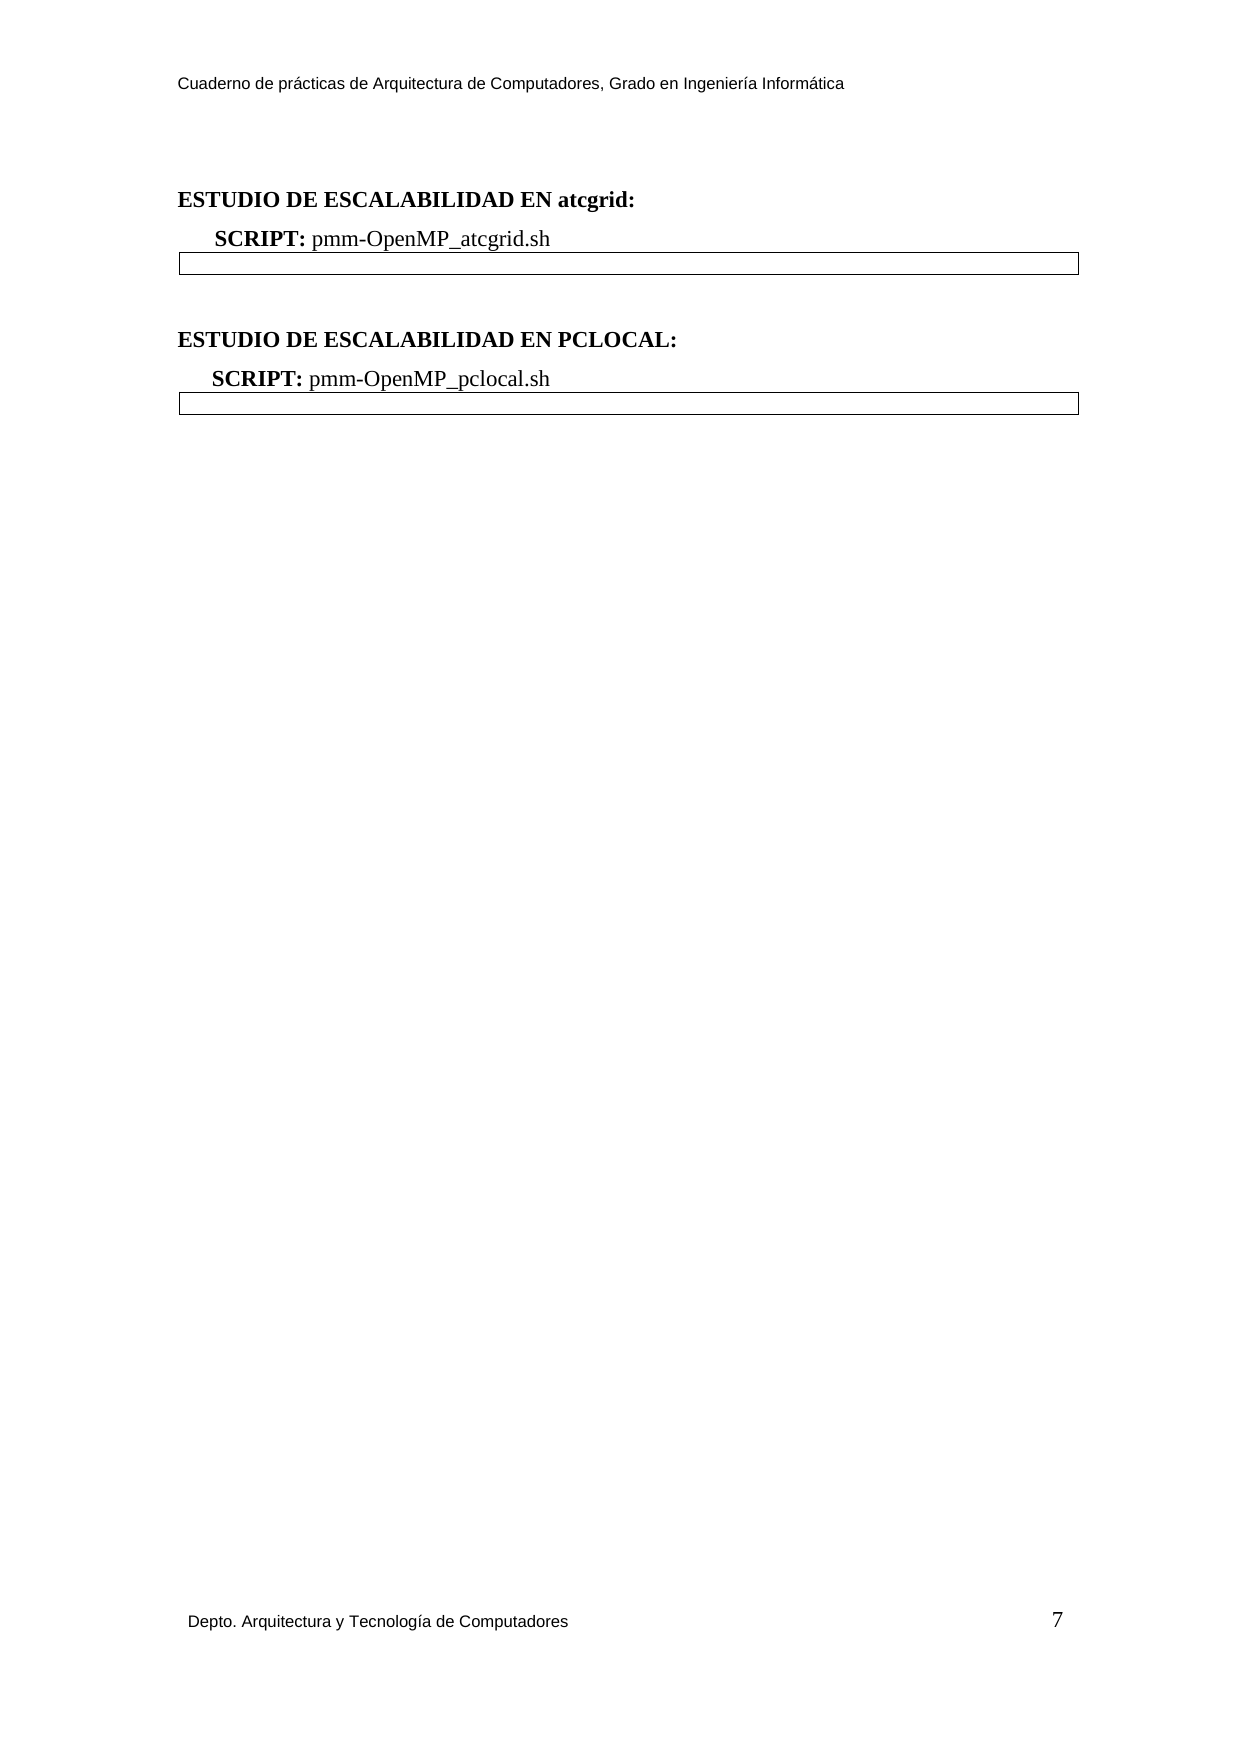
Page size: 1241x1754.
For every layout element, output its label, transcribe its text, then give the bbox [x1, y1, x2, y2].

table_header [180, 253, 1078, 274]
list SCRIPT: pmm-OpenMP_atcgrid.sh [214, 225, 1063, 252]
list SCRIPT: pmm-OpenMP_pclocal.sh [177, 365, 1063, 392]
list ESTUDIO DE ESCALABILIDAD EN PCLOCAL: [177, 326, 1063, 353]
list ESTUDIO DE ESCALABILIDAD EN atcgrid: [177, 187, 1063, 213]
table_header [180, 393, 1078, 414]
